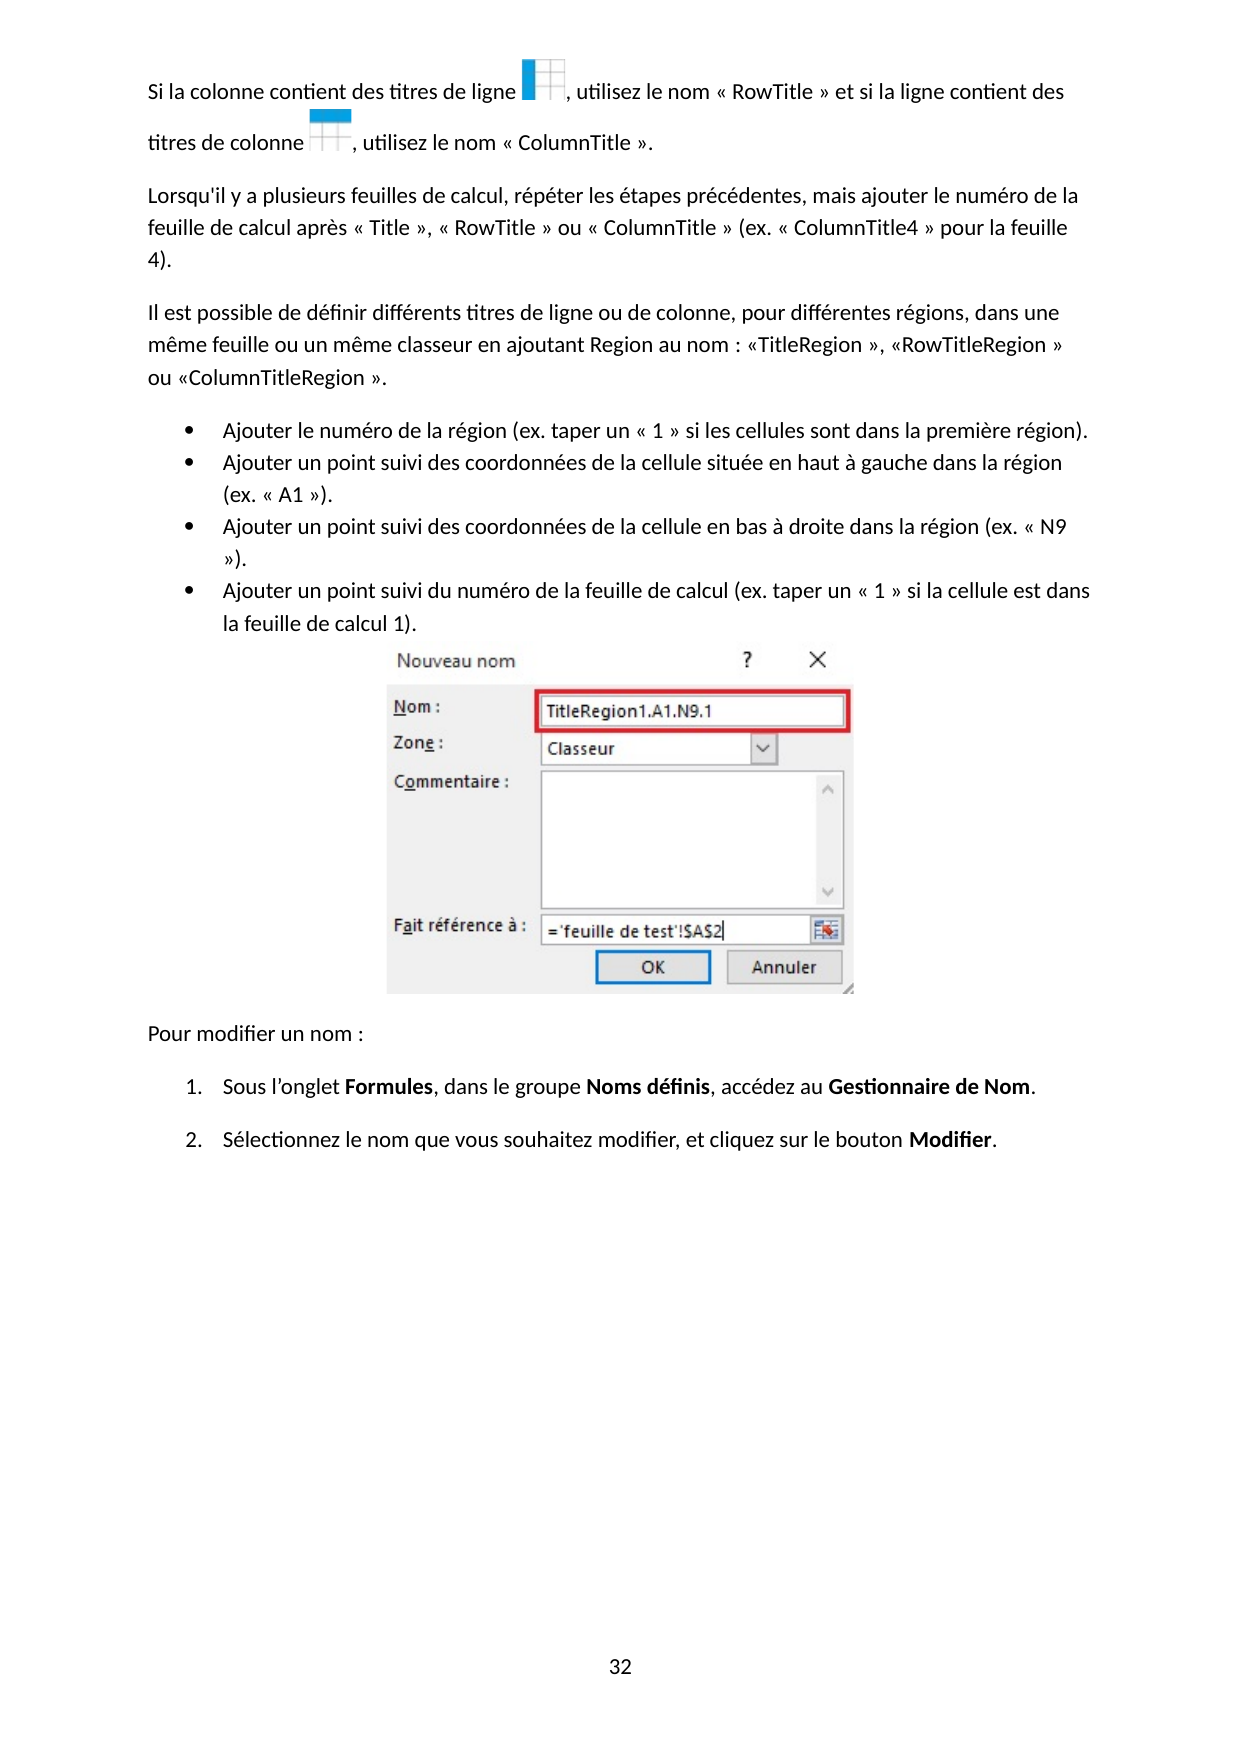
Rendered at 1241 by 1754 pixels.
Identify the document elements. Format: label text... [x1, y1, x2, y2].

picture [386, 641, 854, 994]
picture [309, 121, 352, 151]
text Il est possible de définir différents titres de ligne ou de colonne, pour différentes régions, dans une même feuille ou un même classeur en ajoutant Region au nom : «TitleRegion », «RowTitleRegion » ou «ColumnTitleRegion ». [148, 298, 1093, 391]
picture [521, 59, 566, 100]
list Ajouter le numéro de la région (ex. taper un « 1 » si les cellules sont dans la première région). [185, 416, 1093, 444]
list Ajouter un point suivi des coordonnées de la cellule en bas à droite dans la région (ex. « N9 »). [185, 512, 1093, 572]
text Lorsqu'il y a plusieurs feuilles de calcul, répéter les étapes précédentes, mais ajouter le numéro de la feuille de calcul après « Title », « RowTitle » ou « ColumnTitle » (ex. « ColumnTitle4 » pour la feuille 4). [148, 181, 1093, 273]
list Ajouter un point suivi des coordonnées de la cellule située en haut à gauche dans la région (ex. « A1 »). [185, 448, 1093, 508]
text Pour modifier un nom : [148, 1019, 1093, 1047]
list Sélectionnez le nom que vous souhaitez modifier, et cliquez sur le bouton Modifier. [185, 1125, 1093, 1153]
text Si la colonne contient des titres de ligne , utilisez le nom « RowTitle » et si la ligne contient des titres de colonne , utilisez le nom « ColumnTitle ». [148, 59, 1093, 156]
list Sous l’onglet Formules, dans le groupe Noms définis, accédez au Gestionnaire de Nom. [185, 1072, 1093, 1100]
list Ajouter un point suivi du numéro de la feuille de calcul (ex. taper un « 1 » si la cellule est dans la feuille de calcul 1). [185, 577, 1093, 637]
